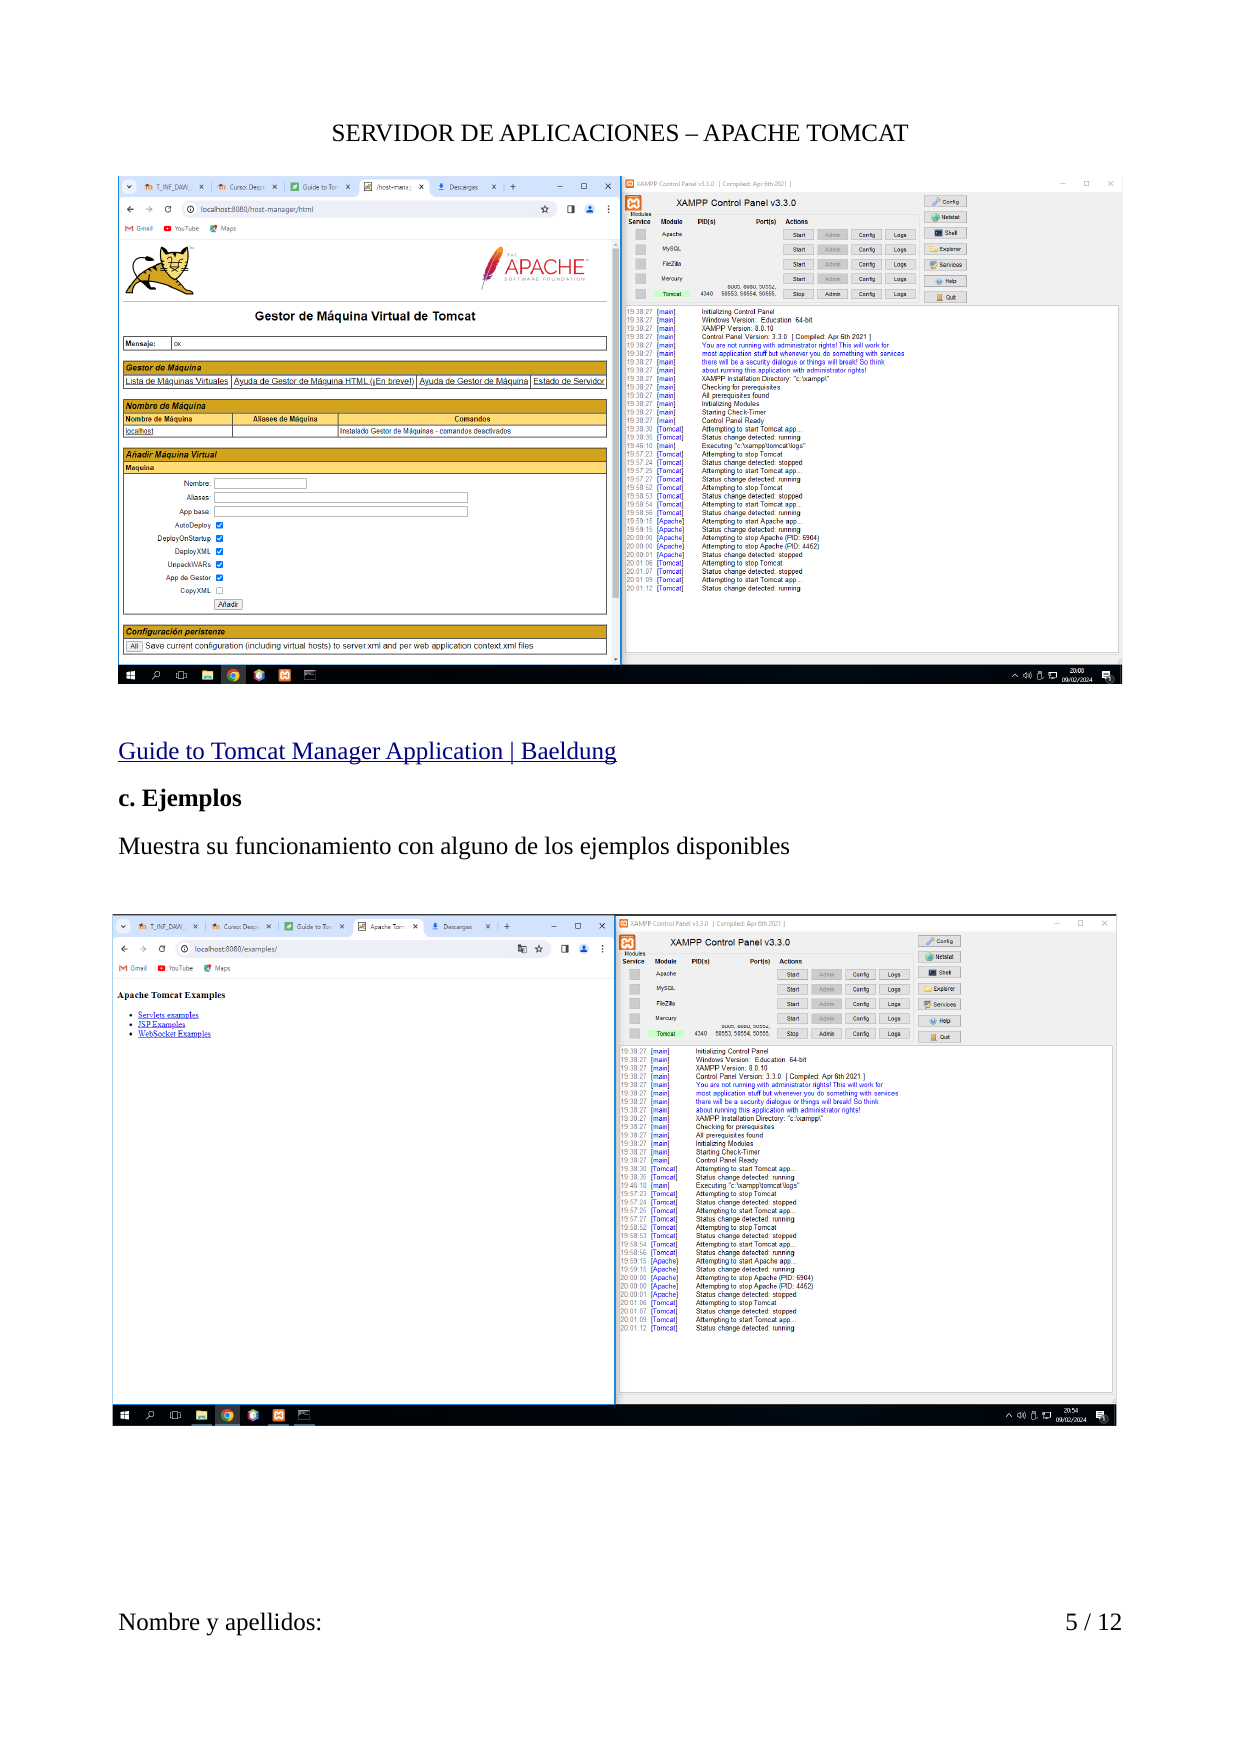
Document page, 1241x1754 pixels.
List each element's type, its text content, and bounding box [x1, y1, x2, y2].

text Guide to Tomcat Manager Application | Baeldung [118, 736, 1122, 764]
text c. Ejemplos [118, 783, 1122, 812]
picture [118, 176, 1123, 684]
picture [112, 914, 1117, 1426]
text Muestra su funcionamiento con alguno de los ejemplos disponibles [118, 831, 1122, 860]
